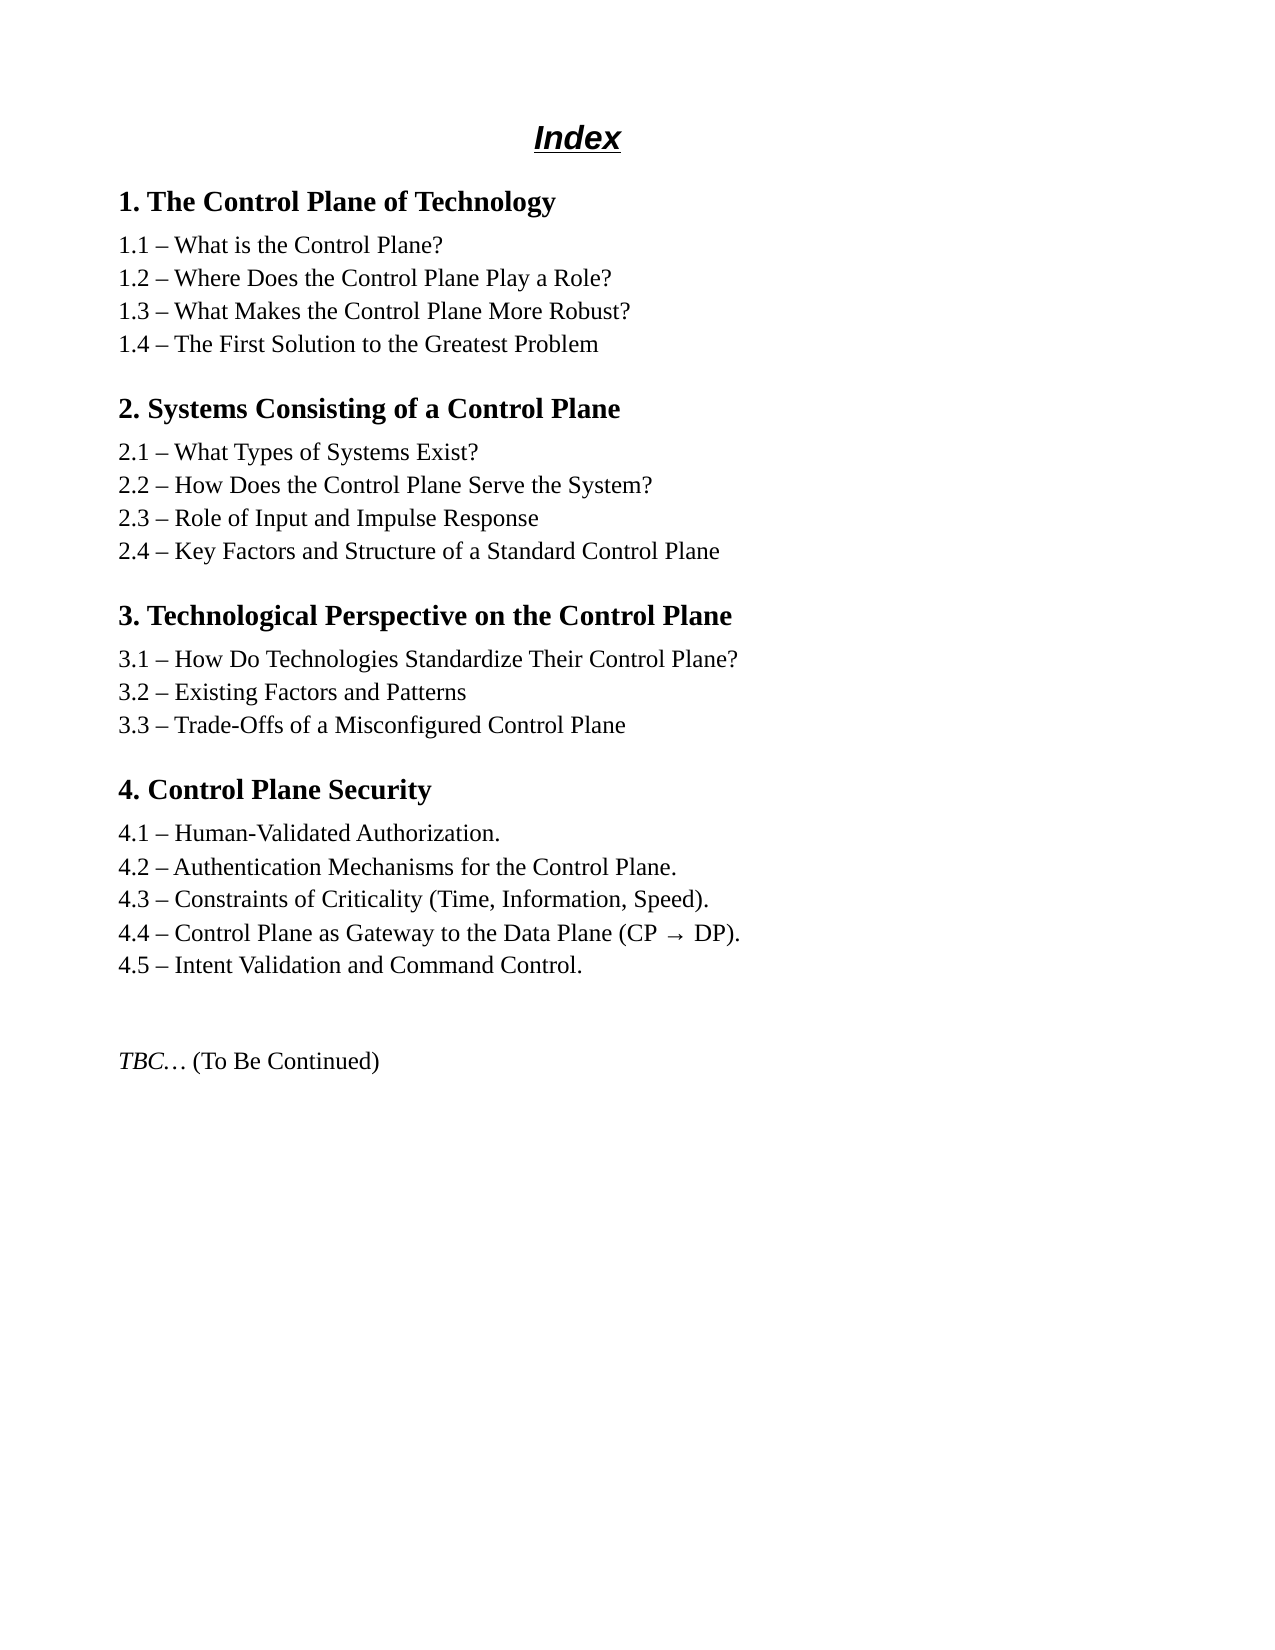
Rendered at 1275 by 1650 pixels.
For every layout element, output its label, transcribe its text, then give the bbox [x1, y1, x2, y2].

subtitle Index [118, 118, 1157, 157]
subtitle 4. Control Plane Security [118, 772, 1157, 806]
text 4.1 – Human-Validated Authorization. 4.2 – Authentication Mechanisms for the Control Plane. 4.3 – Constraints of Criticality (Time, Information, Speed). 4.4 – Control Plane as Gateway to the Data Plane (CP → DP). 4.5 – Intent Validation and Command Control. [118, 818, 1157, 979]
text TBC… (To Be Continued) [118, 1046, 1157, 1074]
subtitle 1. The Control Plane of Technology [118, 184, 1157, 217]
subtitle 3. Technological Perspective on the Control Plane [118, 598, 1157, 632]
text 1.1 – What is the Control Plane? 1.2 – Where Does the Control Plane Play a Role? 1.3 – What Makes the Control Plane More Robust? 1.4 – The First Solution to the Greatest Problem [118, 230, 1157, 357]
text 3.1 – How Do Technologies Standardize Their Control Plane? 3.2 – Existing Factors and Patterns 3.3 – Trade-Offs of a Misconfigured Control Plane [118, 644, 1157, 739]
text 2.1 – What Types of Systems Exist? 2.2 – How Does the Control Plane Serve the System? 2.3 – Role of Input and Impulse Response 2.4 – Key Factors and Structure of a Standard Control Plane [118, 437, 1157, 565]
subtitle 2. Systems Consisting of a Control Plane [118, 391, 1157, 424]
